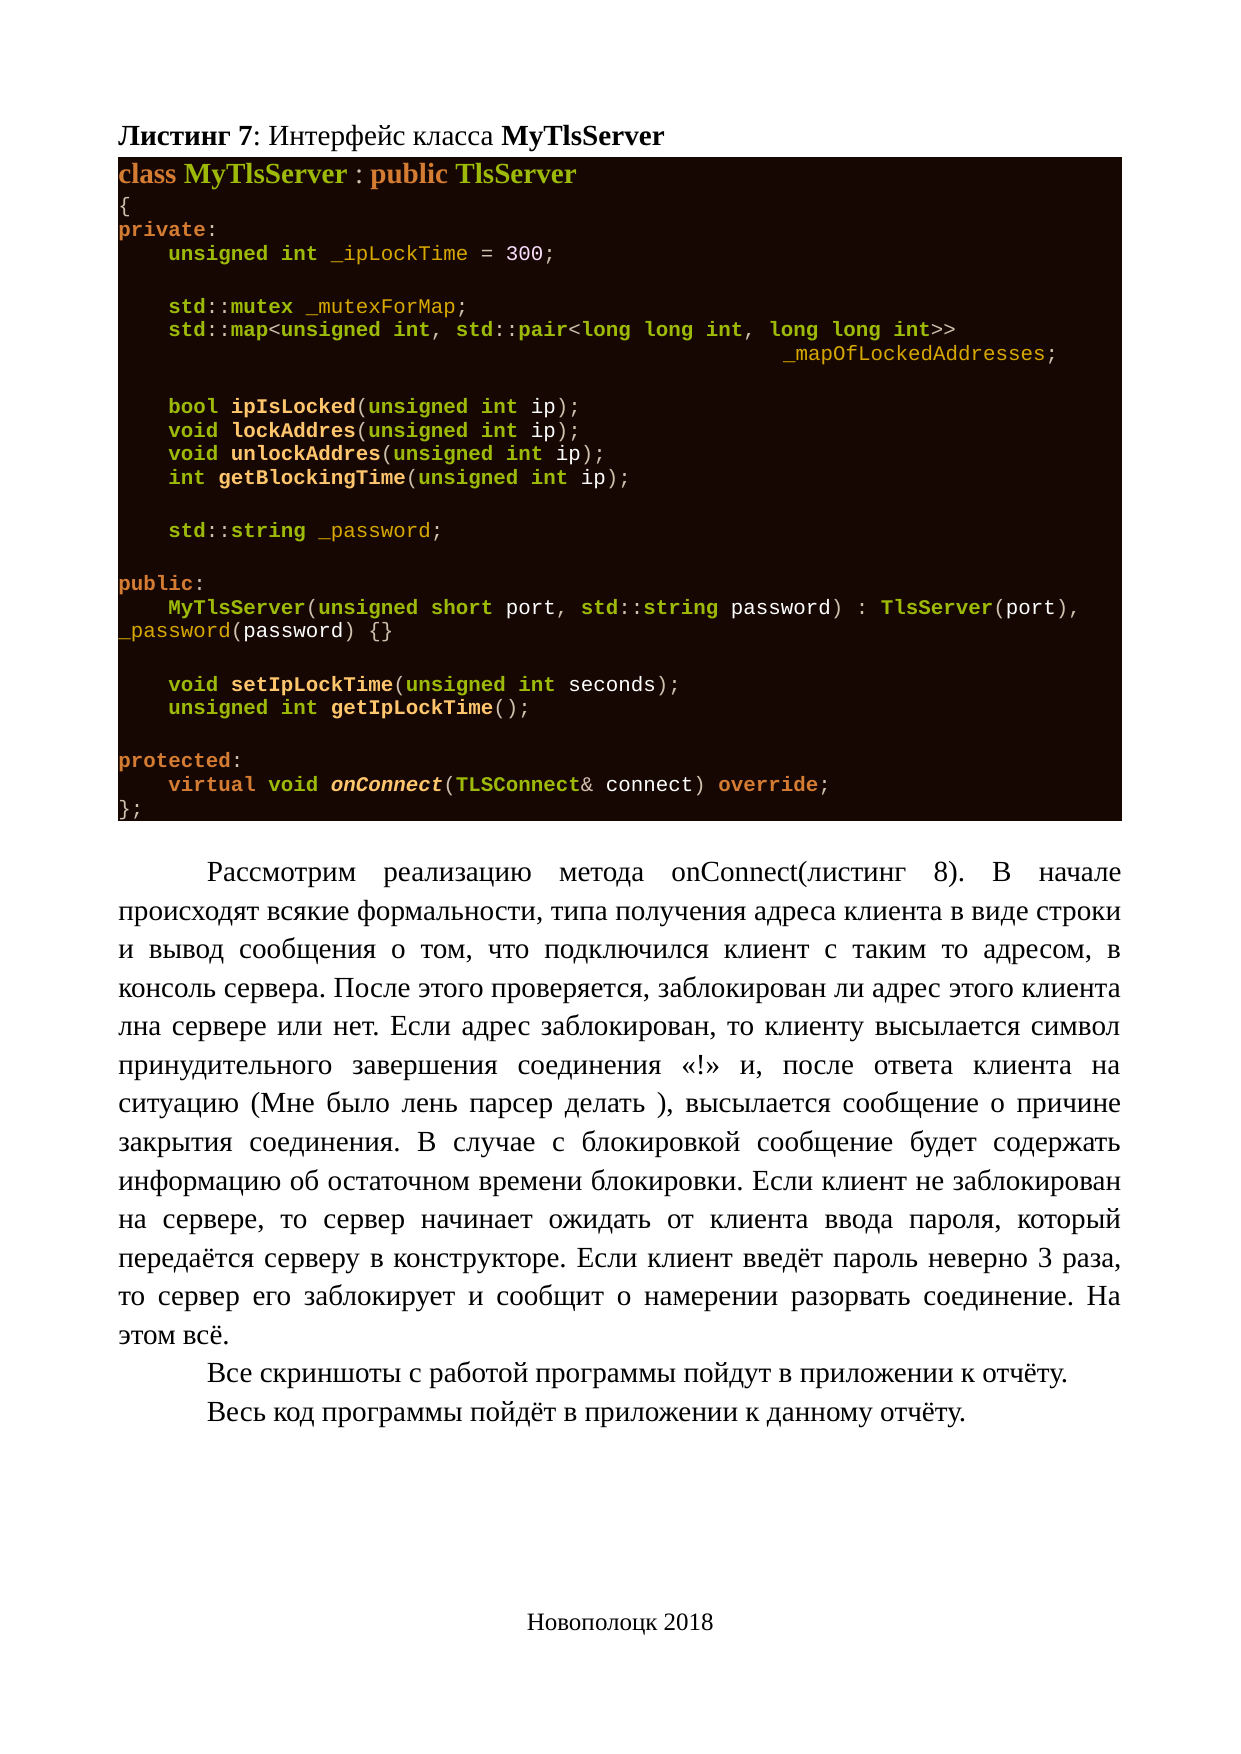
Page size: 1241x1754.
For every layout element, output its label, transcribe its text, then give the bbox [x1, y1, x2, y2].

text void unlockAddres(unsigned int ip); [118, 443, 1122, 467]
text unsigned int getIpLockTime(); [118, 697, 1122, 721]
text std::string _password; [118, 520, 1122, 544]
text std::map<unsigned int, std::pair<long long int, long long int>> _mapOfLockedAddresses; [118, 319, 1122, 367]
text void lockAddres(unsigned int ip); [118, 420, 1122, 443]
text public: [118, 573, 1122, 597]
text Весь код программы пойдёт в приложении к данному отчёту. [118, 1394, 1122, 1427]
text Листинг 7: Интерфейс класса MyTlsServer [118, 118, 1122, 152]
text class MyTlsServer : public TlsServer [118, 157, 1122, 190]
text int getBlockingTime(unsigned int ip); [118, 467, 1122, 491]
text protected: [118, 750, 1122, 774]
text Рассмотрим реализацию метода onConnect(листинг 8). В начале происходят всякие формальности, типа получения адреса клиента в виде строки и вывод сообщения о том, что подключился клиент с таким то адресом, в консоль сервера. После этого проверяется, заблокирован ли адрес этого клиента лна сервере или нет. Если адрес заблокирован, то клиенту высылается символ принудительного завершения соединения «!» и, после ответа клиента на ситуацию (Мне было лень парсер делать ), высылается сообщение о причине закрытия соединения. В случае с блокировкой сообщение будет содержать информацию об остаточном времени блокировки. Если клиент не заблокирован на сервере, то сервер начинает ожидать от клиента ввода пароля, который передаётся серверу в конструкторе. Если клиент введёт пароль неверно 3 раза, то сервер его заблокирует и сообщит о намерении разорвать соединение. На этом всё. [118, 854, 1122, 1350]
text MyTlsServer(unsigned short port, std::string password) : TlsServer(port), _password(password) {} [118, 597, 1122, 644]
text unsigned int _ipLockTime = 300; [118, 242, 1122, 266]
text Все скриншоты с работой программы пойдут в приложении к отчёту. [118, 1355, 1122, 1389]
text void setIpLockTime(unsigned int seconds); [118, 674, 1122, 697]
text std::mutex _mutexForMap; [118, 296, 1122, 319]
text virtual void onConnect(TLSConnect& connect) override; [118, 774, 1122, 798]
text }; [118, 798, 1122, 821]
text { [118, 195, 1122, 219]
text private: [118, 219, 1122, 242]
text bool ipIsLocked(unsigned int ip); [118, 396, 1122, 420]
